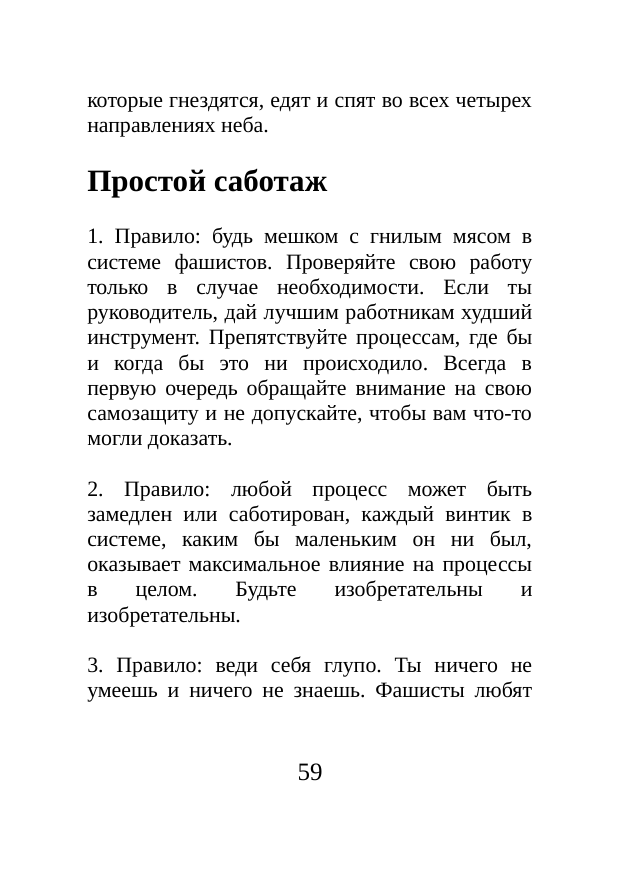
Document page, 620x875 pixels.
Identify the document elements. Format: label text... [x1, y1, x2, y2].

text 3. Правило: веди себя глупо. Ты ничего не умеешь и ничего не знаешь. Фашисты любят [87, 652, 532, 702]
text которые гнездятся, едят и спят во всех четырех направлениях неба. [87, 87, 532, 137]
text 1. Правило: будь мешком с гнилым мясом в системе фашистов. Проверяйте свою работу только в случае необходимости. Если ты руководитель, дай лучшим работникам худший инструмент. Препятствуйте процессам, где бы и когда бы это ни происходило. Всегда в первую очередь обращайте внимание на свою самозащиту и не допускайте, чтобы вам что-то могли доказать. [87, 223, 532, 450]
text 2. Правило: любой процесс может быть замедлен или саботирован, каждый винтик в системе, каким бы маленьким он ни был, оказывает максимальное влияние на процессы в целом. Будьте изобретательны и изобретательны. [87, 476, 532, 627]
text Простой саботаж [87, 163, 532, 198]
